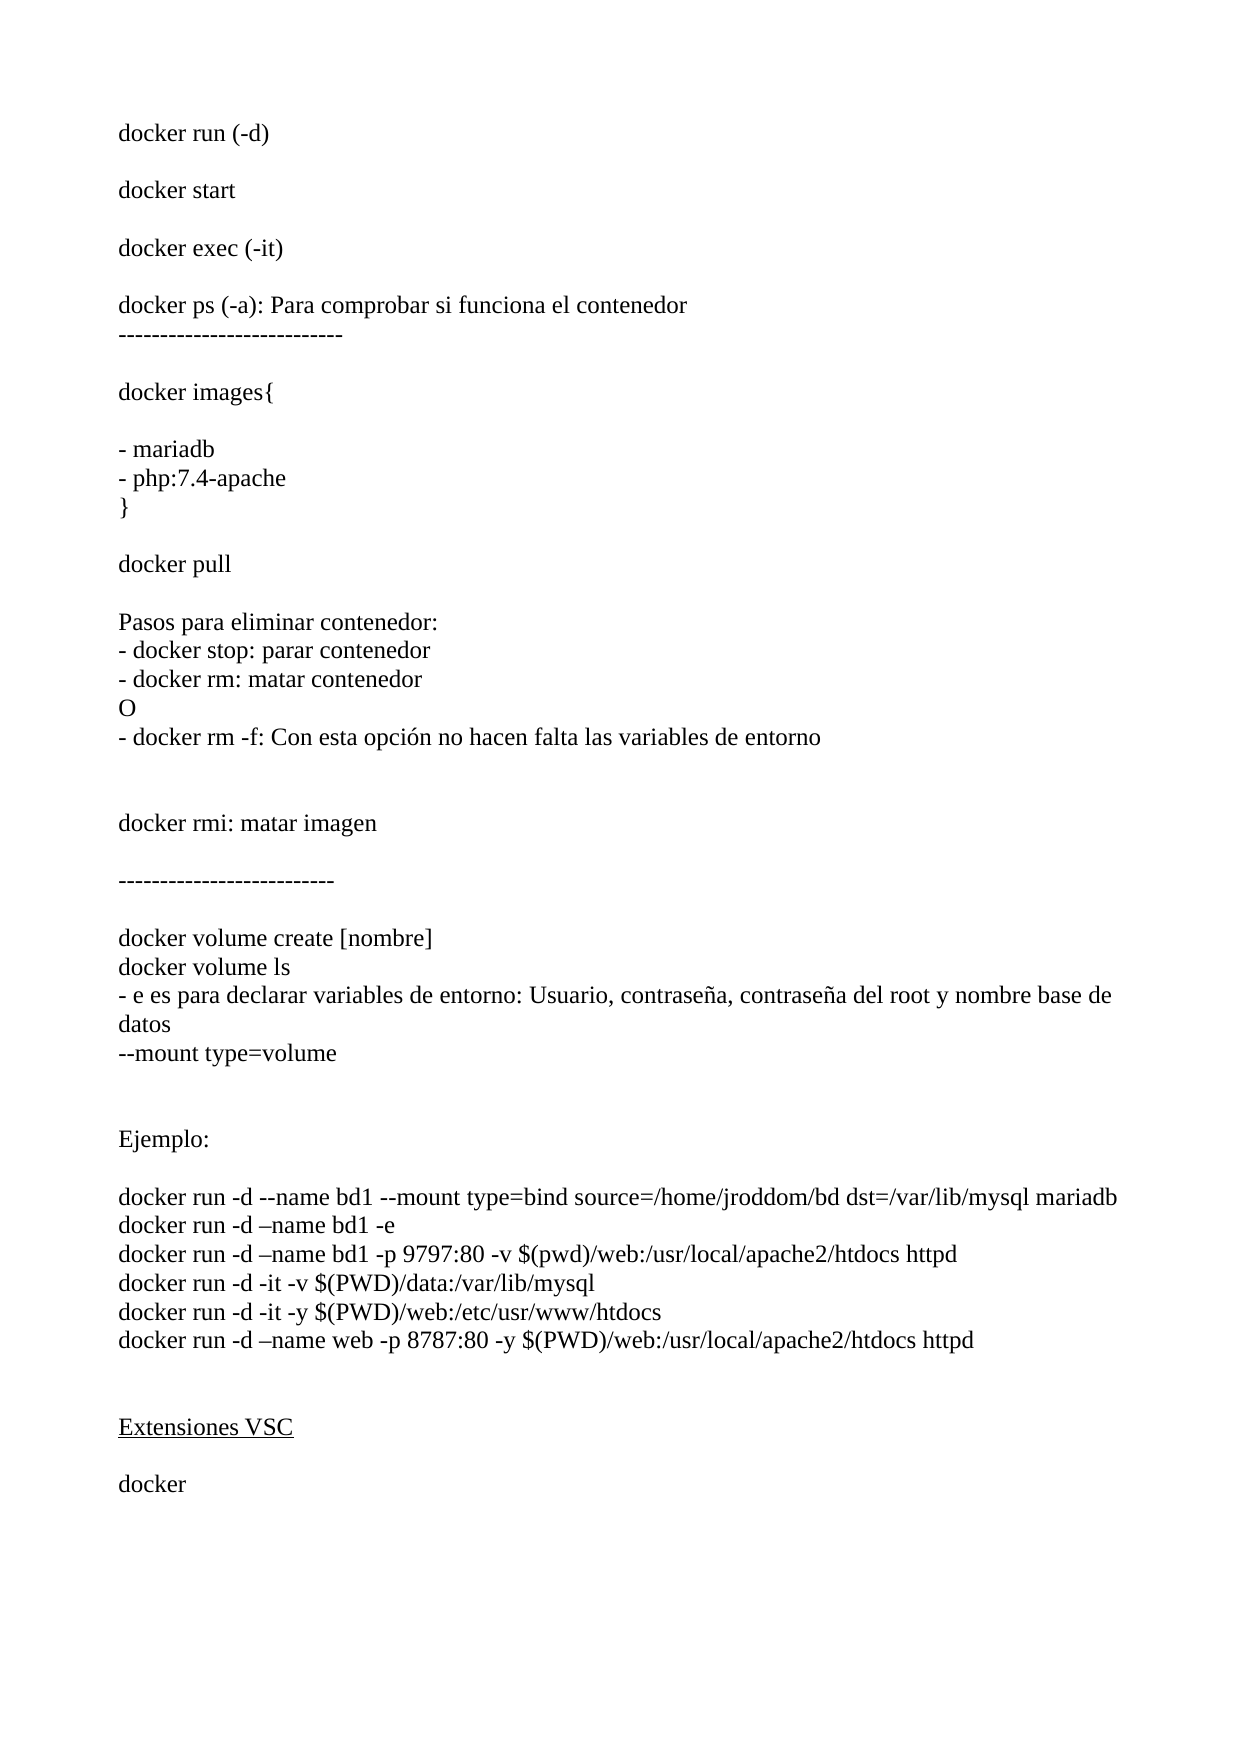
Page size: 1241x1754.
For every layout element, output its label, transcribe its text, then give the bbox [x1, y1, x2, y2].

text docker images{ [118, 377, 1122, 406]
text --mount type=volume [118, 1038, 1122, 1067]
text docker exec (-it) [118, 233, 1122, 262]
text - docker rm: matar contenedor [118, 664, 1122, 693]
text docker run -d –name bd1 -p 9797:80 -v $(pwd)/web:/usr/local/apache2/htdocs httpd [118, 1239, 1122, 1268]
text docker ps (-a): Para comprobar si funciona el contenedor [118, 291, 1122, 319]
text docker run -d -it -y $(PWD)/web:/etc/usr/www/htdocs [118, 1297, 1122, 1326]
text docker run -d –name bd1 -e [118, 1211, 1122, 1239]
text docker volume ls [118, 952, 1122, 981]
text docker run (-d) [118, 118, 1122, 147]
text O [118, 693, 1122, 722]
text Pasos para eliminar contenedor: [118, 607, 1122, 636]
text docker volume create [nombre] [118, 923, 1122, 952]
text docker pull [118, 549, 1122, 578]
text docker run -d --name bd1 --mount type=bind source=/home/jroddom/bd dst=/var/lib/mysql mariadb [118, 1182, 1122, 1211]
text Ejemplo: [118, 1124, 1122, 1182]
text - docker stop: parar contenedor [118, 636, 1122, 664]
text --------------------------- [118, 319, 1122, 348]
text -------------------------- [118, 866, 1122, 894]
text docker [118, 1469, 1122, 1498]
text docker run -d -it -v $(PWD)/data:/var/lib/mysql [118, 1268, 1122, 1297]
text } [118, 492, 1122, 521]
text - mariadb [118, 434, 1122, 463]
text - e es para declarar variables de entorno: Usuario, contraseña, contraseña del root y nombre base de datos [118, 981, 1122, 1038]
text docker start [118, 176, 1122, 204]
text docker run -d –name web -p 8787:80 -y $(PWD)/web:/usr/local/apache2/htdocs httpd [118, 1326, 1122, 1354]
text Extensiones VSC [118, 1412, 1122, 1441]
text docker rmi: matar imagen [118, 808, 1122, 837]
text - docker rm -f: Con esta opción no hacen falta las variables de entorno [118, 722, 1122, 751]
text - php:7.4-apache [118, 463, 1122, 492]
